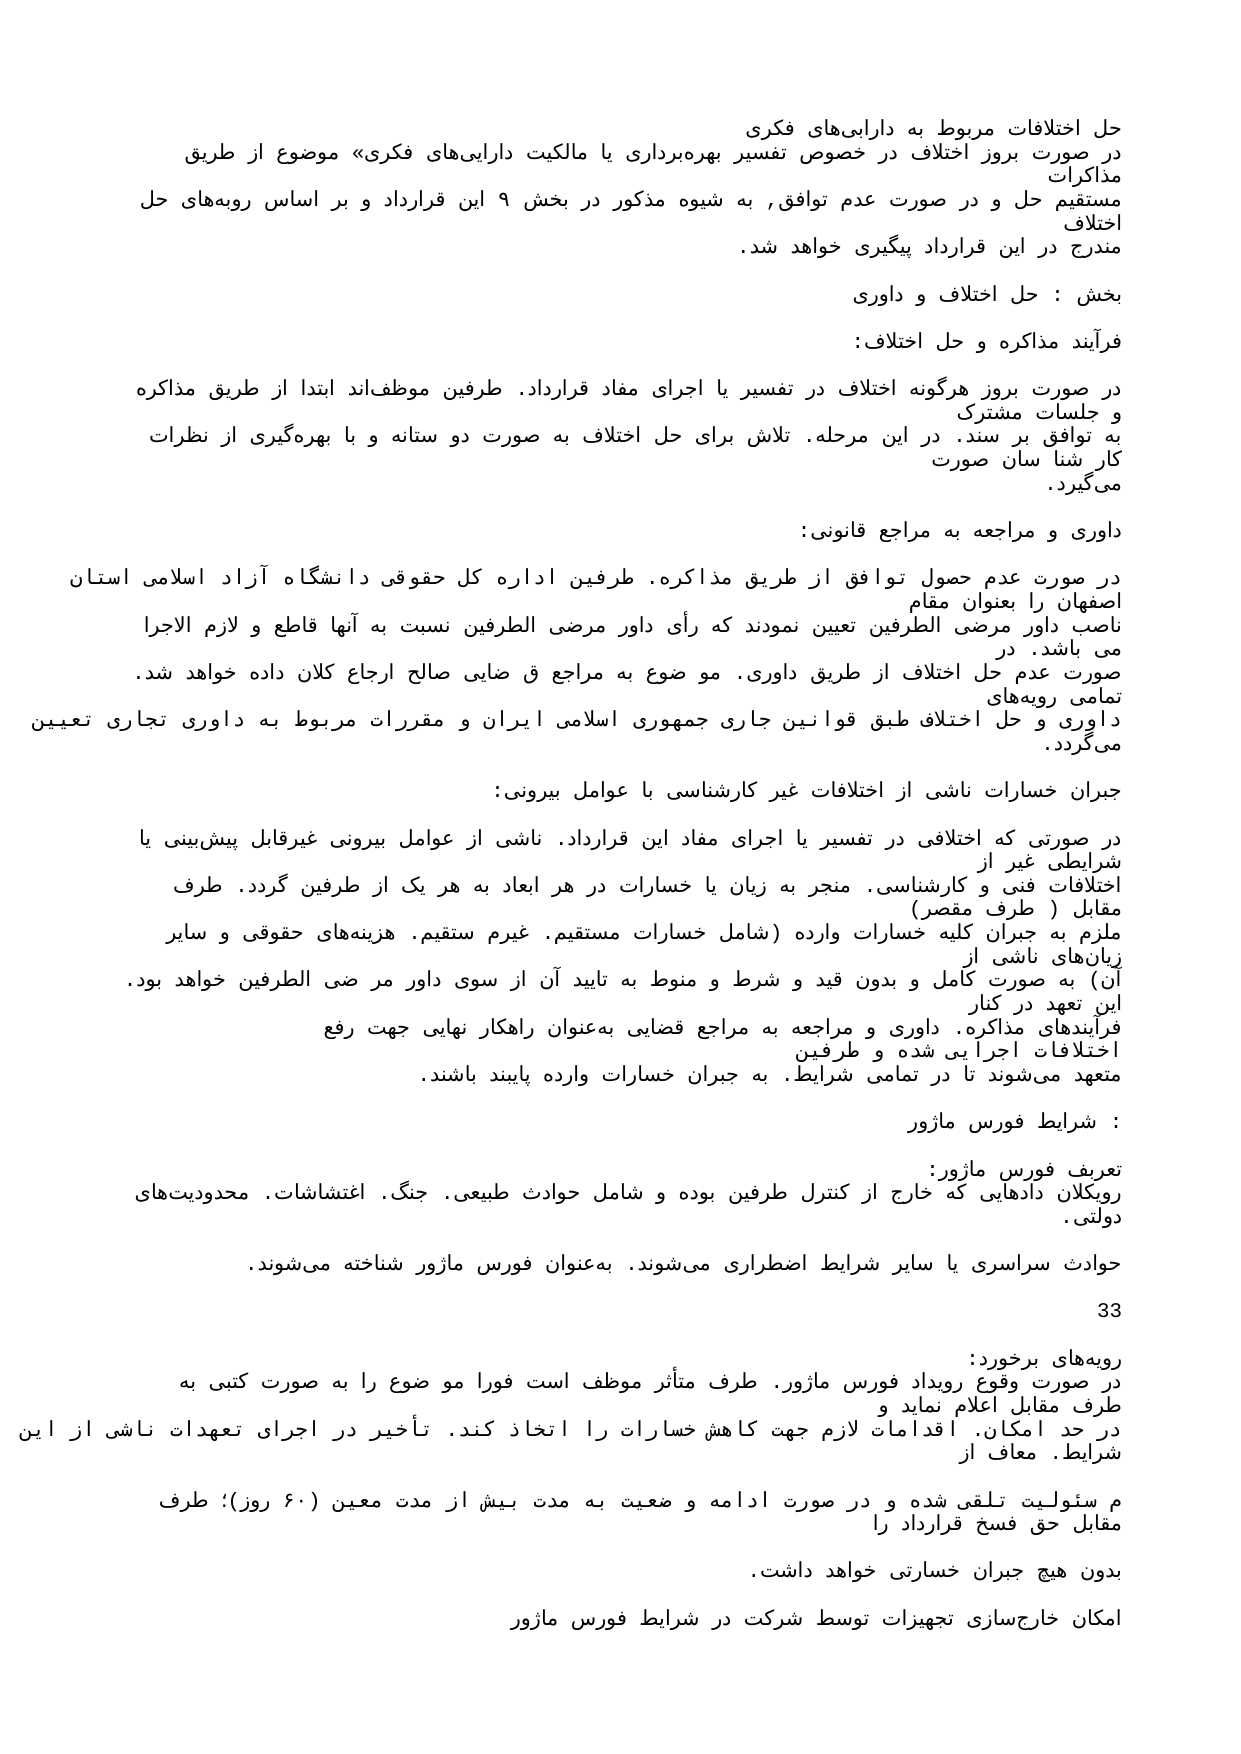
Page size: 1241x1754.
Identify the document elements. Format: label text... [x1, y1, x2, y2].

text داوری و حل اختلاف طبق قوانین جاری جمهوری اسلامی ایران و مقررات مربوط به داوری تجاری تعیین می‌گردد. [118, 709, 1122, 757]
text حل اختلافات مربوط به دارابی‌های فکری [118, 118, 1122, 142]
text در صورت عدم حصول توافق از طریق مذاکره. طرفین اداره کل حقوقی دانشگاه آزاد اسلامی استان اصفهان را بعنوان مقام [118, 567, 1122, 615]
text مندرج در اين قرارداد پیگیری خواهد شد. [118, 236, 1122, 260]
text در حد امکان. اقدامات لازم جهت کاهش خسارات را اتخاذ کند. تأخیر در اجرای تعهدات ناشی از این شرایط. معاف از [118, 1419, 1122, 1466]
text بخش : حل اختلاف و داوری [118, 284, 1122, 307]
text ملزم به جبران کلیه خسارات وارده (شامل خسارات مستقیم. غیرم ستقیم. هزینه‌های حقوقی و سایر زیان‌های ناشی از [118, 922, 1122, 969]
text در صورت وقوع رویداد فورس ماژور. طرف متأثر موظف است فورا مو ضوع را به صورت کتبی به طرف مقابل اعلام نماید و [118, 1371, 1122, 1419]
text در صورت بروز هرگونه اختلاف در تفسیر یا اجرای مفاد قرارداد. طرفین موظف‌اند ابتدا از طریق مذاکره و جلسات مشترک [118, 378, 1122, 426]
text فرآیندهای مذاکره. داوری و مراجعه به مراجع قضایی به‌عنوان راهکار نهایی جهت رفع اختلافات اجرایی شده و طرفین [118, 1017, 1122, 1064]
text 33 [118, 1300, 1122, 1324]
text می‌گیرد. [118, 473, 1122, 496]
text تعربف فورس ماژور: [118, 1158, 1122, 1182]
text رویکلان دادهایی که خارج از کنترل طرفین بوده و شامل حوادث طبیعی. جنگ. اغتشاشات. محدودیت‌های دولتی. [118, 1182, 1122, 1229]
text رویه‌های برخورد: [118, 1348, 1122, 1371]
text فرآیند مذاکره و حل اختلاف: [118, 331, 1122, 354]
text حوادث سراسری يا سایر شرایط اضطراری می‌شوند. به‌عنوان فورس ماژور شناخته می‌شوند. [118, 1253, 1122, 1277]
text متعهد می‌شوند تا در تمامی شرایط. به جبران خسارات وارده پایبند باشند. [118, 1064, 1122, 1088]
text امکان خارج‌سازی تجهیزات توسط شرکت در شرایط فورس ماژور [118, 1608, 1122, 1631]
text آن) به صورت کامل و بدون قید و شرط و منوط به تایید آن از سوی داور مر ضی الطرفین خواهد بود. اين تعهد در کنار [118, 969, 1122, 1017]
text صورت عدم حل اختلاف از طریق داوری. مو ضوع به مراجع ق ضایی صالح ارجاع کلان داده خواهد شد. تمامی رویه‌های [118, 662, 1122, 709]
text م سئولیت تلقی شده و در صورت ادامه و ضعیت به مدت بیش از مدت معین (۶۰ روز)؛ طرف مقابل حق فسخ قرارداد را [118, 1489, 1122, 1537]
text داوری و مراجعه به مراجع قانونی: [118, 520, 1122, 544]
text در صورت بروز اختلاف در خصوص تفسیر بهره‌برداری يا مالکیت دارایی‌های فکری» موضوع از طریق مذاکرات [118, 142, 1122, 189]
text : شرایط فورس ماژور [118, 1111, 1122, 1135]
text به توافق بر سند. در این مرحله. تلاش برای حل اختلاف به صورت دو ستانه و با بهره‌گیری از نظرات کار شنا سان صورت [118, 426, 1122, 473]
text بدون هیچ جبران خسارتی خواهد داشت. [118, 1561, 1122, 1584]
text ناصب داور مرضی الطرفین تعیین نمودند که رأی داور مرضی الطرفین نسبت به آنها قاطع و لازم الاجرا می باشد. در [118, 615, 1122, 662]
text جبران خسارات ناشی از اختلافات غیر کارشناسی با عوامل بیرونی: [118, 780, 1122, 804]
text اختلافات فنی و کارشناسی. منجر به زیان یا خسارات در هر ابعاد به هر یک از طرفین گردد. طرف مقابل ( طرف مقصر) [118, 875, 1122, 922]
text در صورتی که اختلافی در تفسیر يا اجرای مفاد این قرارداد. ناشی از عوامل بیرونی غیرقابل پیش‌بینی یا شرایطی غیر از [118, 827, 1122, 875]
text مستقیم حل و در صورت عدم توافق, به شیوه مذکور در بخش ‎٩‏ این قرارداد و بر اساس روبه‌های حل اختلاف [118, 189, 1122, 236]
